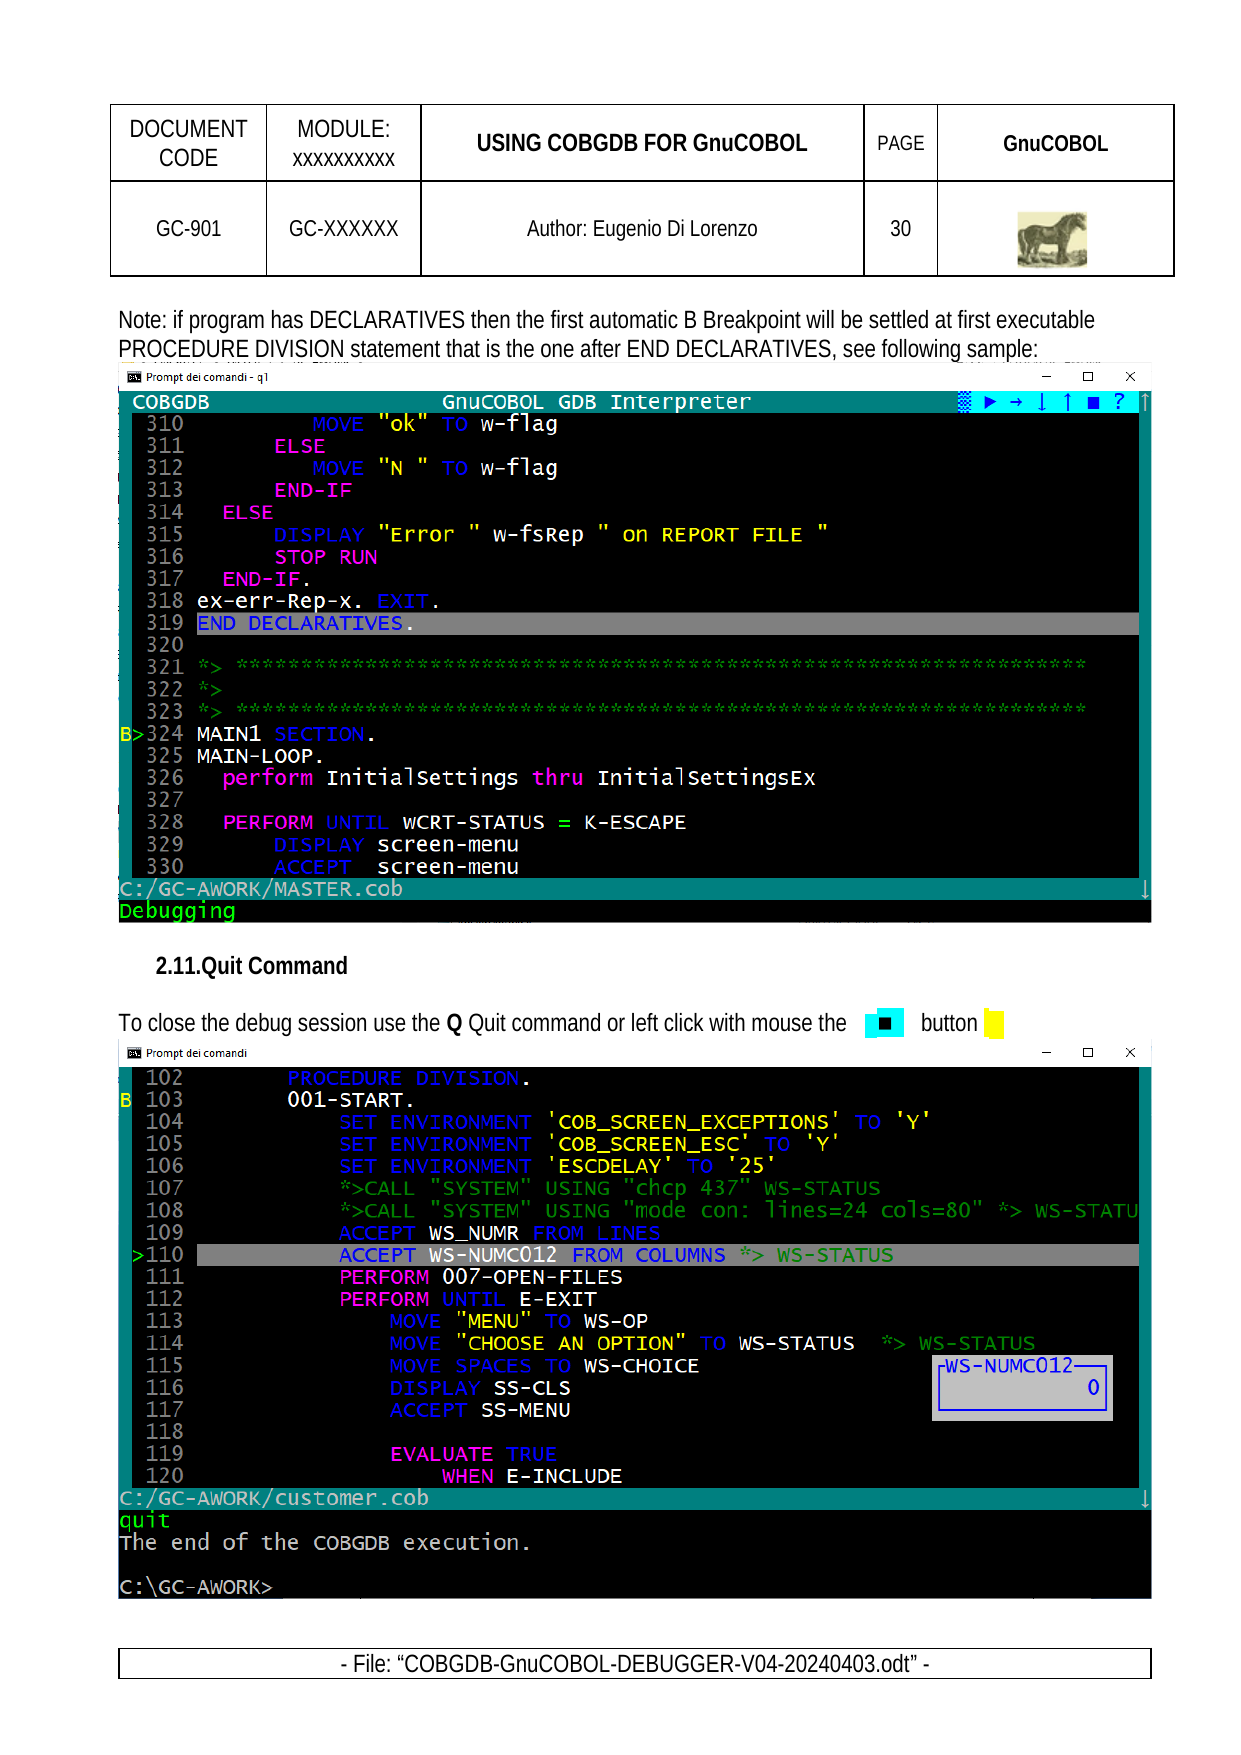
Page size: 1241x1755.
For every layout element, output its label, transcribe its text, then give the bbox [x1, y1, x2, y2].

text To close the debug session use the Q Quit command or left click with mouse the ■ button [118, 1008, 1152, 1039]
text Note: if program has DECLARATIVES then the first automatic B Breakpoint will be settled at first executable PROCEDURE DIVISION statement that is the one after END DECLARATIVES, see following sample: [118, 305, 1152, 362]
subtitle Quit Command [156, 951, 1152, 979]
